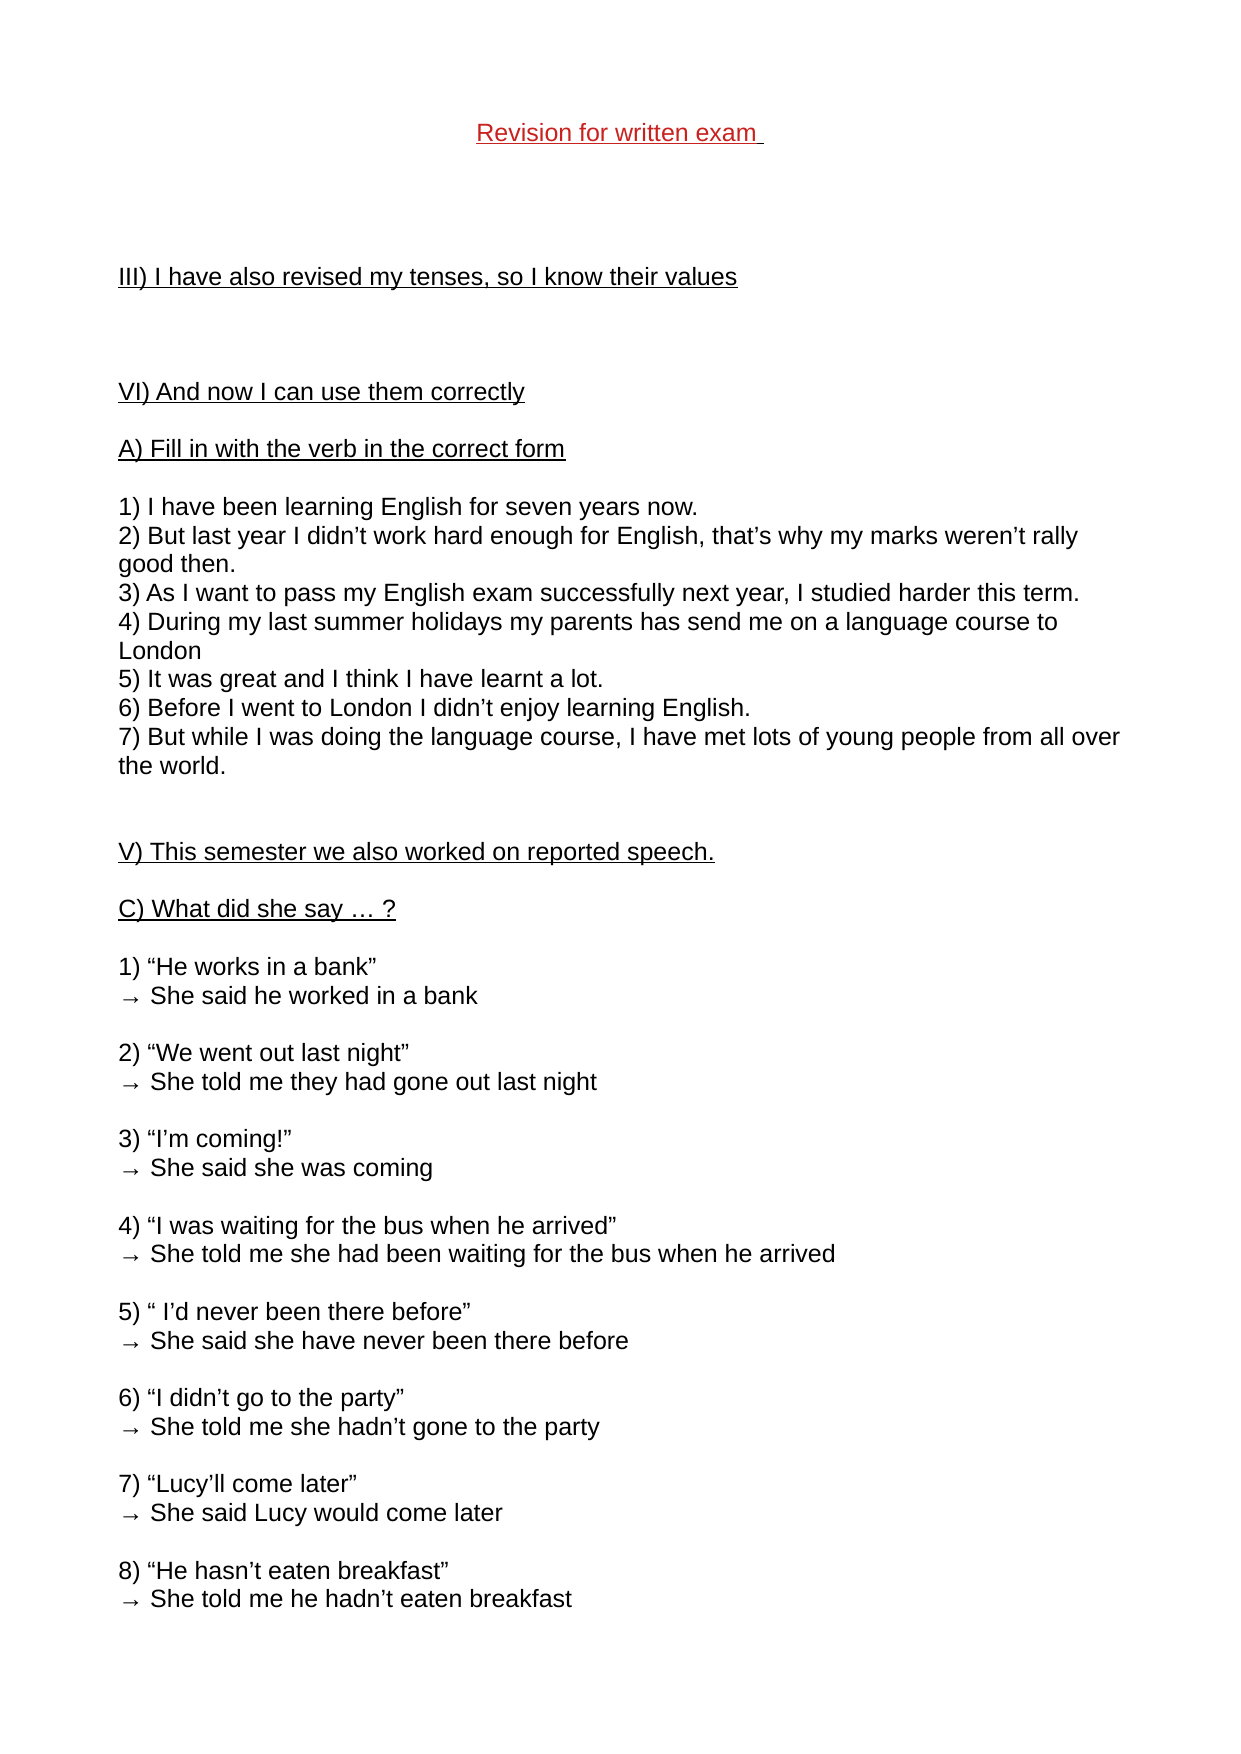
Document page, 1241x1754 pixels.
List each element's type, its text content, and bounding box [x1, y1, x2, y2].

text 5) “ I’d never been there before” [118, 1297, 1122, 1326]
text 8) “He hasn’t eaten breakfast” [118, 1556, 1122, 1584]
text 3) As I want to pass my English exam successfully next year, I studied harder this term. [118, 578, 1122, 607]
text 1) “He works in a bank” [118, 952, 1122, 981]
text 7) “Lucy’ll come later” [118, 1469, 1122, 1498]
text 1) I have been learning English for seven years now. [118, 492, 1122, 521]
text 7) But while I was doing the language course, I have met lots of young people from all over the world. [118, 722, 1122, 779]
text 6) “I didn’t go to the party” [118, 1383, 1122, 1412]
text A) Fill in with the verb in the correct form [118, 434, 1122, 463]
text 5) It was great and I think I have learnt a lot. [118, 664, 1122, 693]
text → She told me she hadn’t gone to the party [118, 1412, 1122, 1441]
text 2) But last year I didn’t work hard enough for English, that’s why my marks weren’t rally good then. [118, 521, 1122, 578]
text 4) “I was waiting for the bus when he arrived” [118, 1211, 1122, 1239]
text III) I have also revised my tenses, so I know their values [118, 262, 1122, 291]
text 3) “I’m coming!” [118, 1124, 1122, 1153]
text Revision for written exam [118, 118, 1122, 147]
text VI) And now I can use them correctly [118, 377, 1122, 406]
text → She said she have never been there before [118, 1326, 1122, 1354]
text → She said Lucy would come later [118, 1498, 1122, 1527]
text → She said she was coming [118, 1153, 1122, 1182]
text V) This semester we also worked on reported speech. [118, 837, 1122, 866]
text C) What did she say … ? [118, 894, 1122, 923]
text 6) Before I went to London I didn’t enjoy learning English. [118, 693, 1122, 722]
text 2) “We went out last night” [118, 1038, 1122, 1067]
text → She told me he hadn’t eaten breakfast [118, 1584, 1122, 1613]
text 4) During my last summer holidays my parents has send me on a language course to London [118, 607, 1122, 664]
text → She said he worked in a bank [118, 981, 1122, 1009]
text → She told me they had gone out last night [118, 1067, 1122, 1096]
text → She told me she had been waiting for the bus when he arrived [118, 1239, 1122, 1268]
